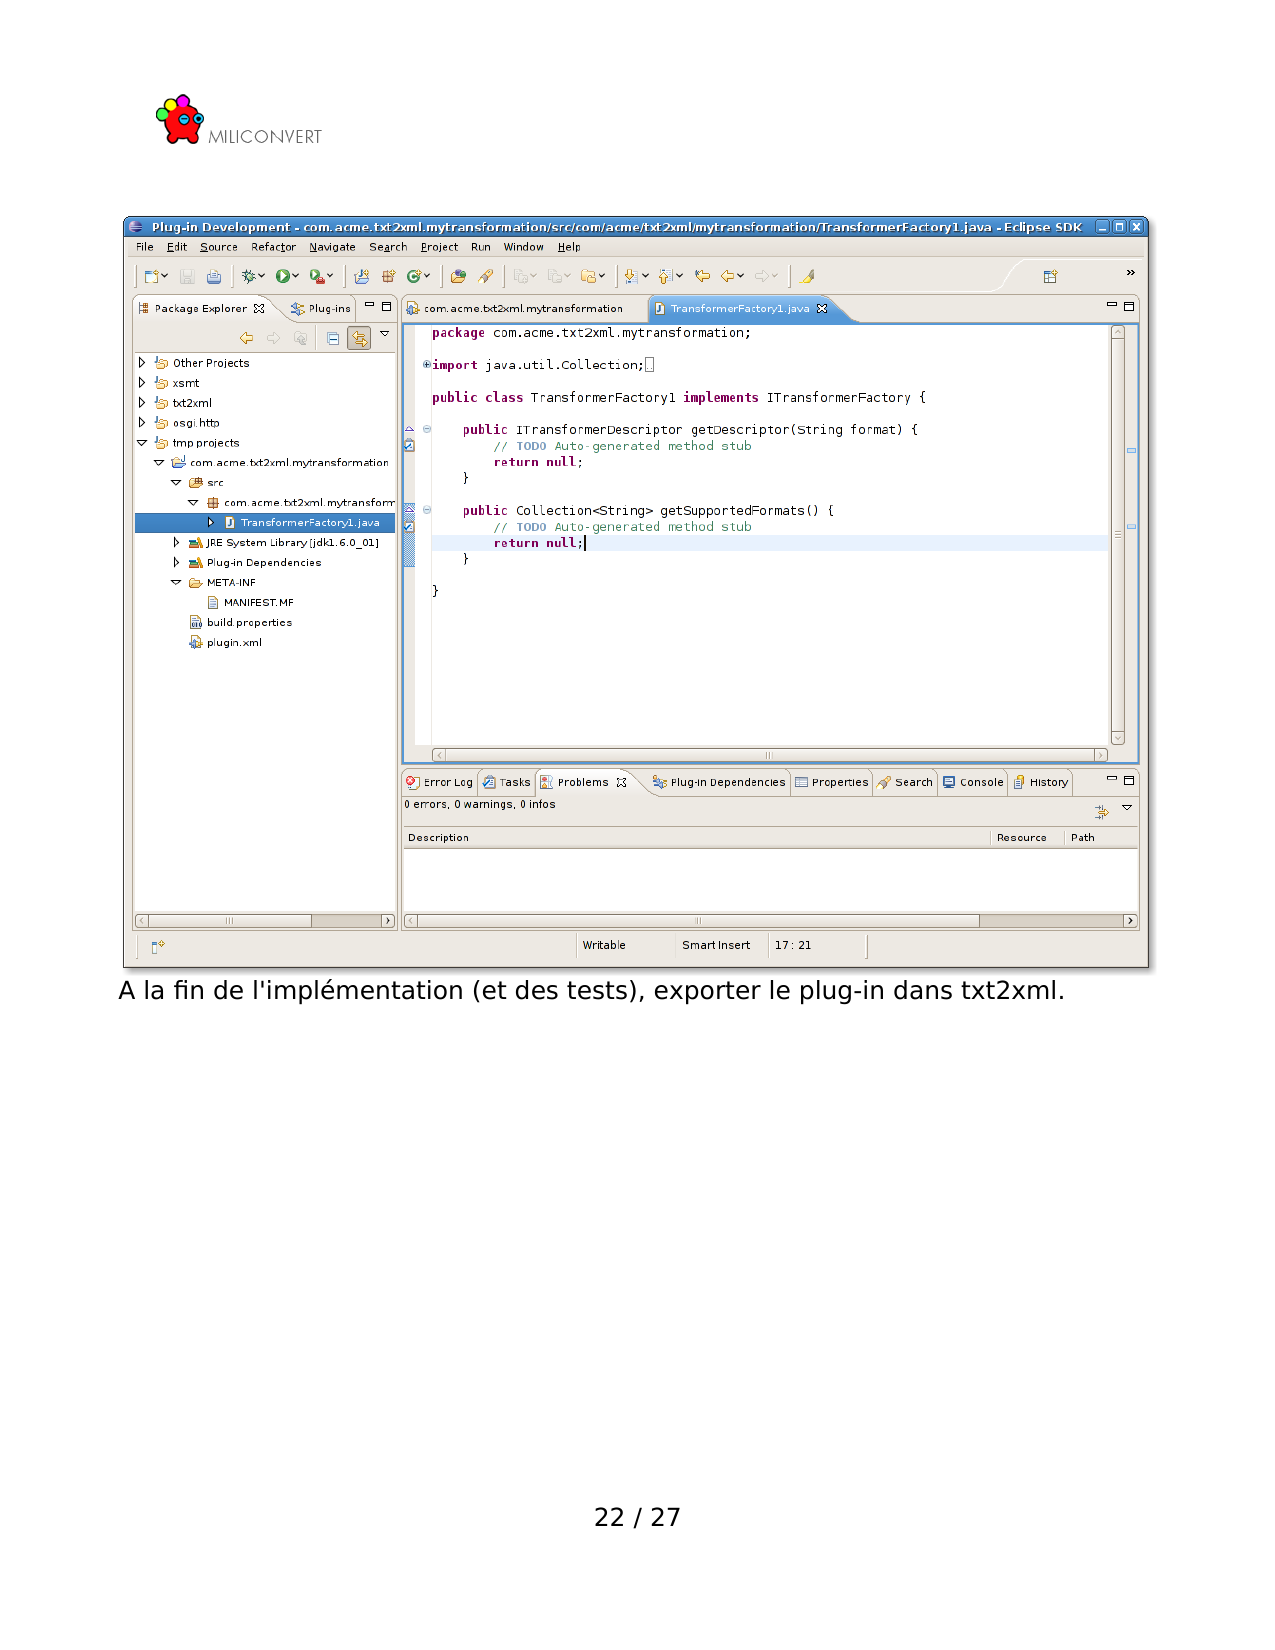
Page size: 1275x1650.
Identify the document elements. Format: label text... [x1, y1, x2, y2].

picture [118, 211, 1157, 976]
picture [132, 69, 354, 176]
text A la fin de l'implémentation (et des tests), exporter le plug-in dans txt2xml. [118, 976, 1157, 1005]
